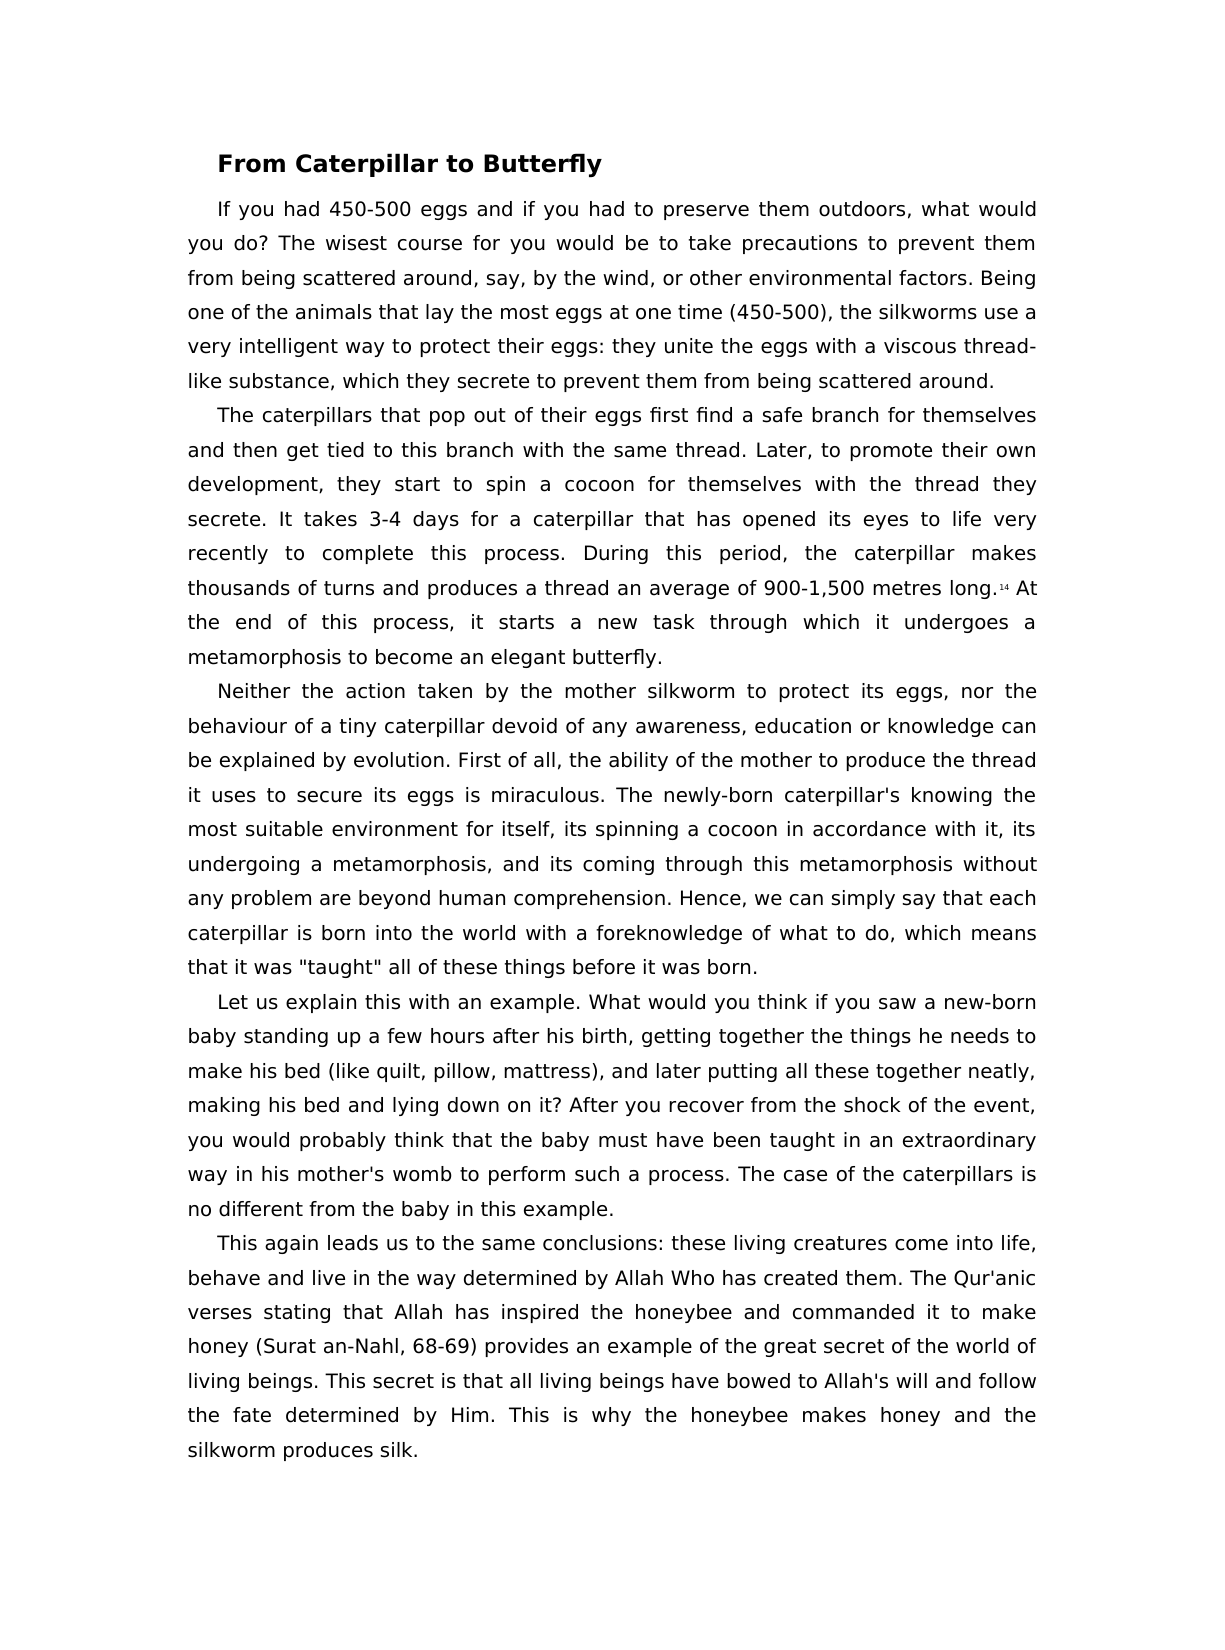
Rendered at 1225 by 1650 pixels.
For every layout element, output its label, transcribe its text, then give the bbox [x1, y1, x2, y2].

text Neither the action taken by the mother silkworm to protect its eggs, nor the behaviour of a tiny caterpillar devoid of any awareness, education or knowledge can be explained by evolution. First of all, the ability of the mother to produce the thread it uses to secure its eggs is miraculous. The newly-born caterpillar's knowing the most suitable environment for itself, its spinning a cocoon in accordance with it, its undergoing a metamorphosis, and its coming through this metamorphosis without any problem are beyond human comprehension. Hence, we can simply say that each caterpillar is born into the world with a foreknowledge of what to do, which means that it was "taught" all of these things before it was born. [187, 680, 1037, 979]
text This again leads us to the same conclusions: these living creatures come into life, behave and live in the way determined by Allah Who has created them. The Qur'anic verses stating that Allah has inspired the honeybee and commanded it to make honey (Surat an-Nahl, 68-69) provides an example of the great secret of the world of living beings. This secret is that all living beings have bowed to Allah's will and follow the fate determined by Him. This is why the honeybee makes honey and the silkworm produces silk. [187, 1232, 1037, 1462]
text If you had 450-500 eggs and if you had to preserve them outdoors, what would you do? The wisest course for you would be to take precautions to prevent them from being scattered around, say, by the wind, or other environmental factors. Being one of the animals that lay the most eggs at one time (450-500), the silkworms use a very intelligent way to protect their eggs: they unite the eggs with a viscous thread-like substance, which they secrete to prevent them from being scattered around. [187, 198, 1037, 393]
text The caterpillars that pop out of their eggs first find a safe branch for themselves and then get tied to this branch with the same thread. Later, to promote their own development, they start to spin a cocoon for themselves with the thread they secrete. It takes 3-4 days for a caterpillar that has opened its eyes to life very recently to complete this process. During this period, the caterpillar makes thousands of turns and produces a thread an average of 900-1,500 metres long.14 At the end of this process, it starts a new task through which it undergoes a metamorphosis to become an elegant butterfly. [187, 404, 1037, 669]
text From Caterpillar to Butterfly [217, 150, 1037, 178]
text Let us explain this with an example. What would you think if you saw a new-born baby standing up a few hours after his birth, getting together the things he needs to make his bed (like quilt, pillow, mattress), and later putting all these together neatly, making his bed and lying down on it? After you recover from the shock of the event, you would probably think that the baby must have been taught in an extraordinary way in his mother's womb to perform such a process. The case of the caterpillars is no different from the baby in this example. [187, 991, 1037, 1221]
